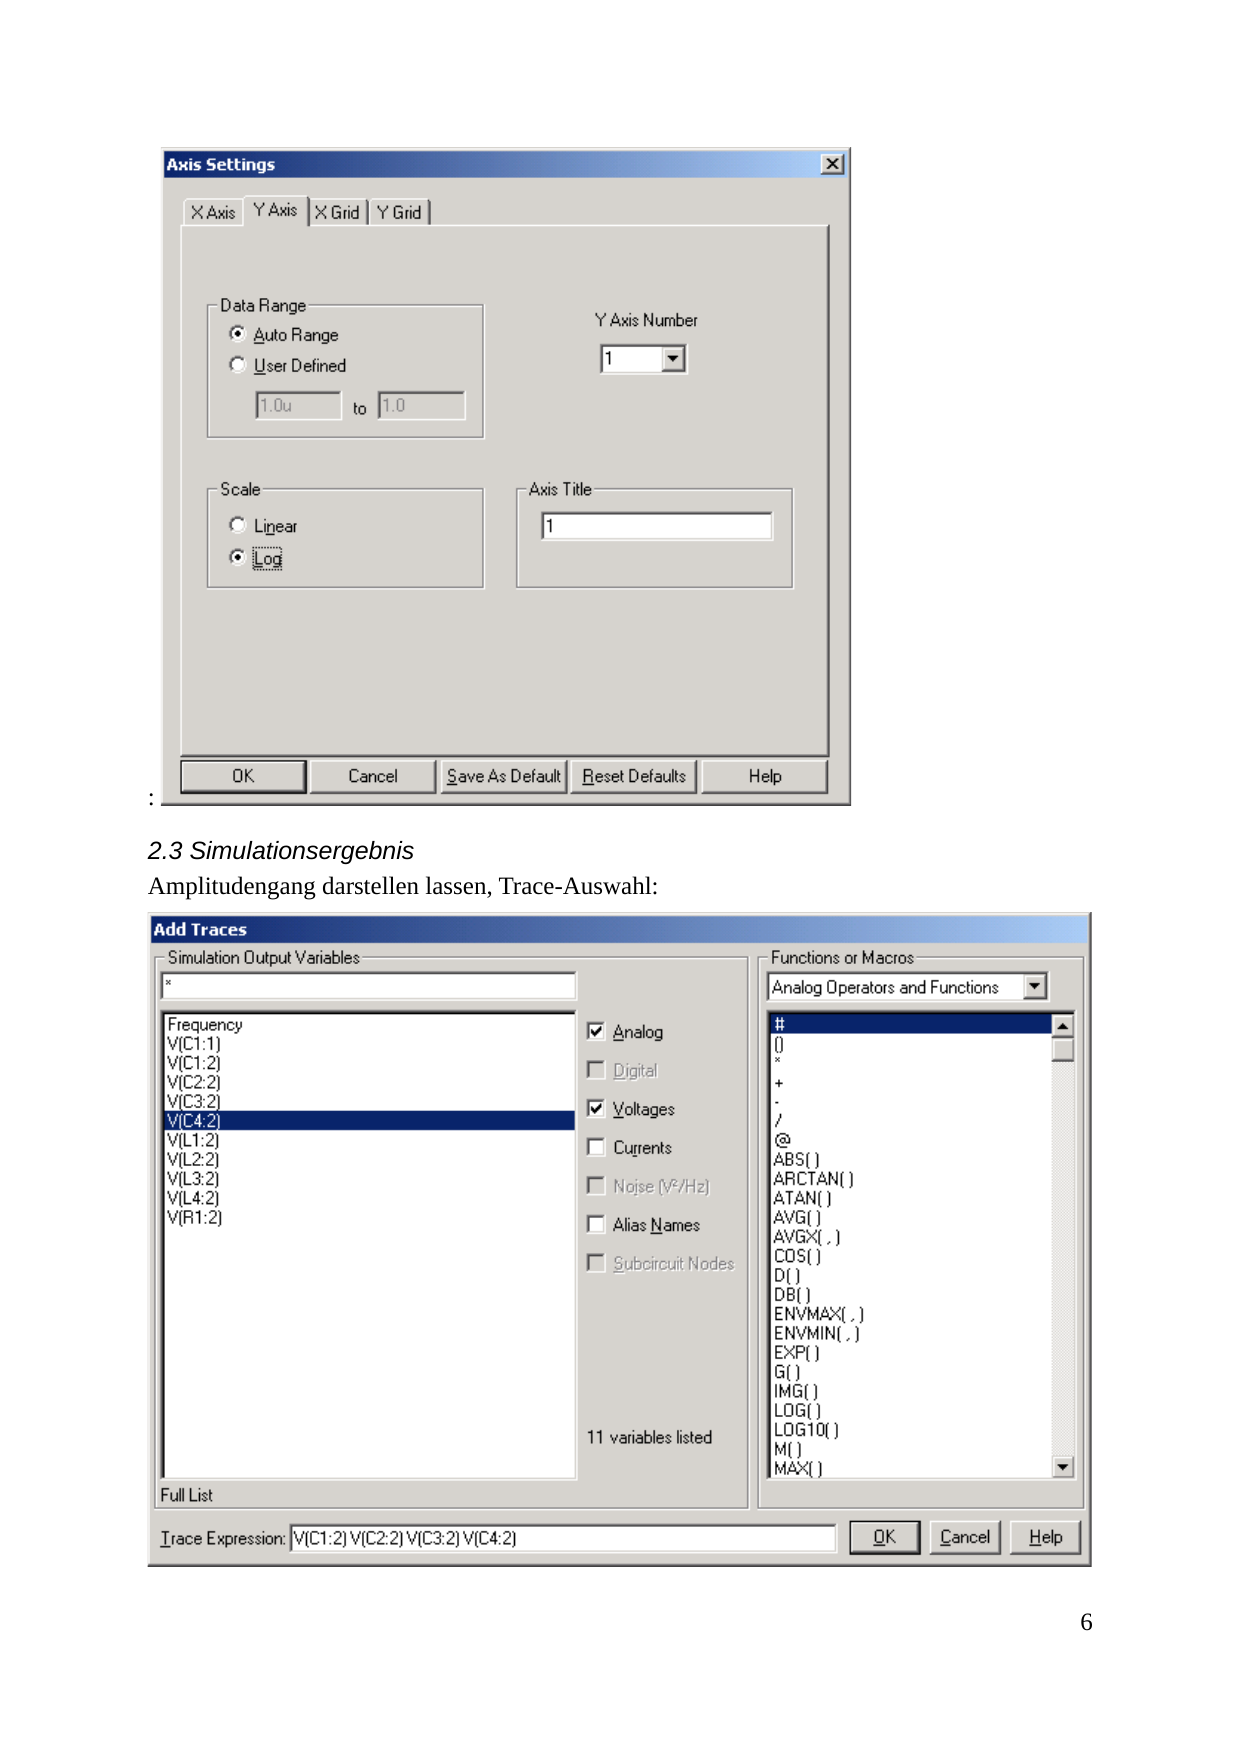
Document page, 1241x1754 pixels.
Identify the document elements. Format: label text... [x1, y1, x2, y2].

text Amplitudengang darstellen lassen, Trace-Auswahl: [148, 871, 1093, 900]
picture [147, 912, 1092, 1567]
text : [148, 148, 1093, 811]
subtitle 2.3 Simulationsergebnis [148, 836, 1093, 865]
picture [160, 147, 852, 806]
